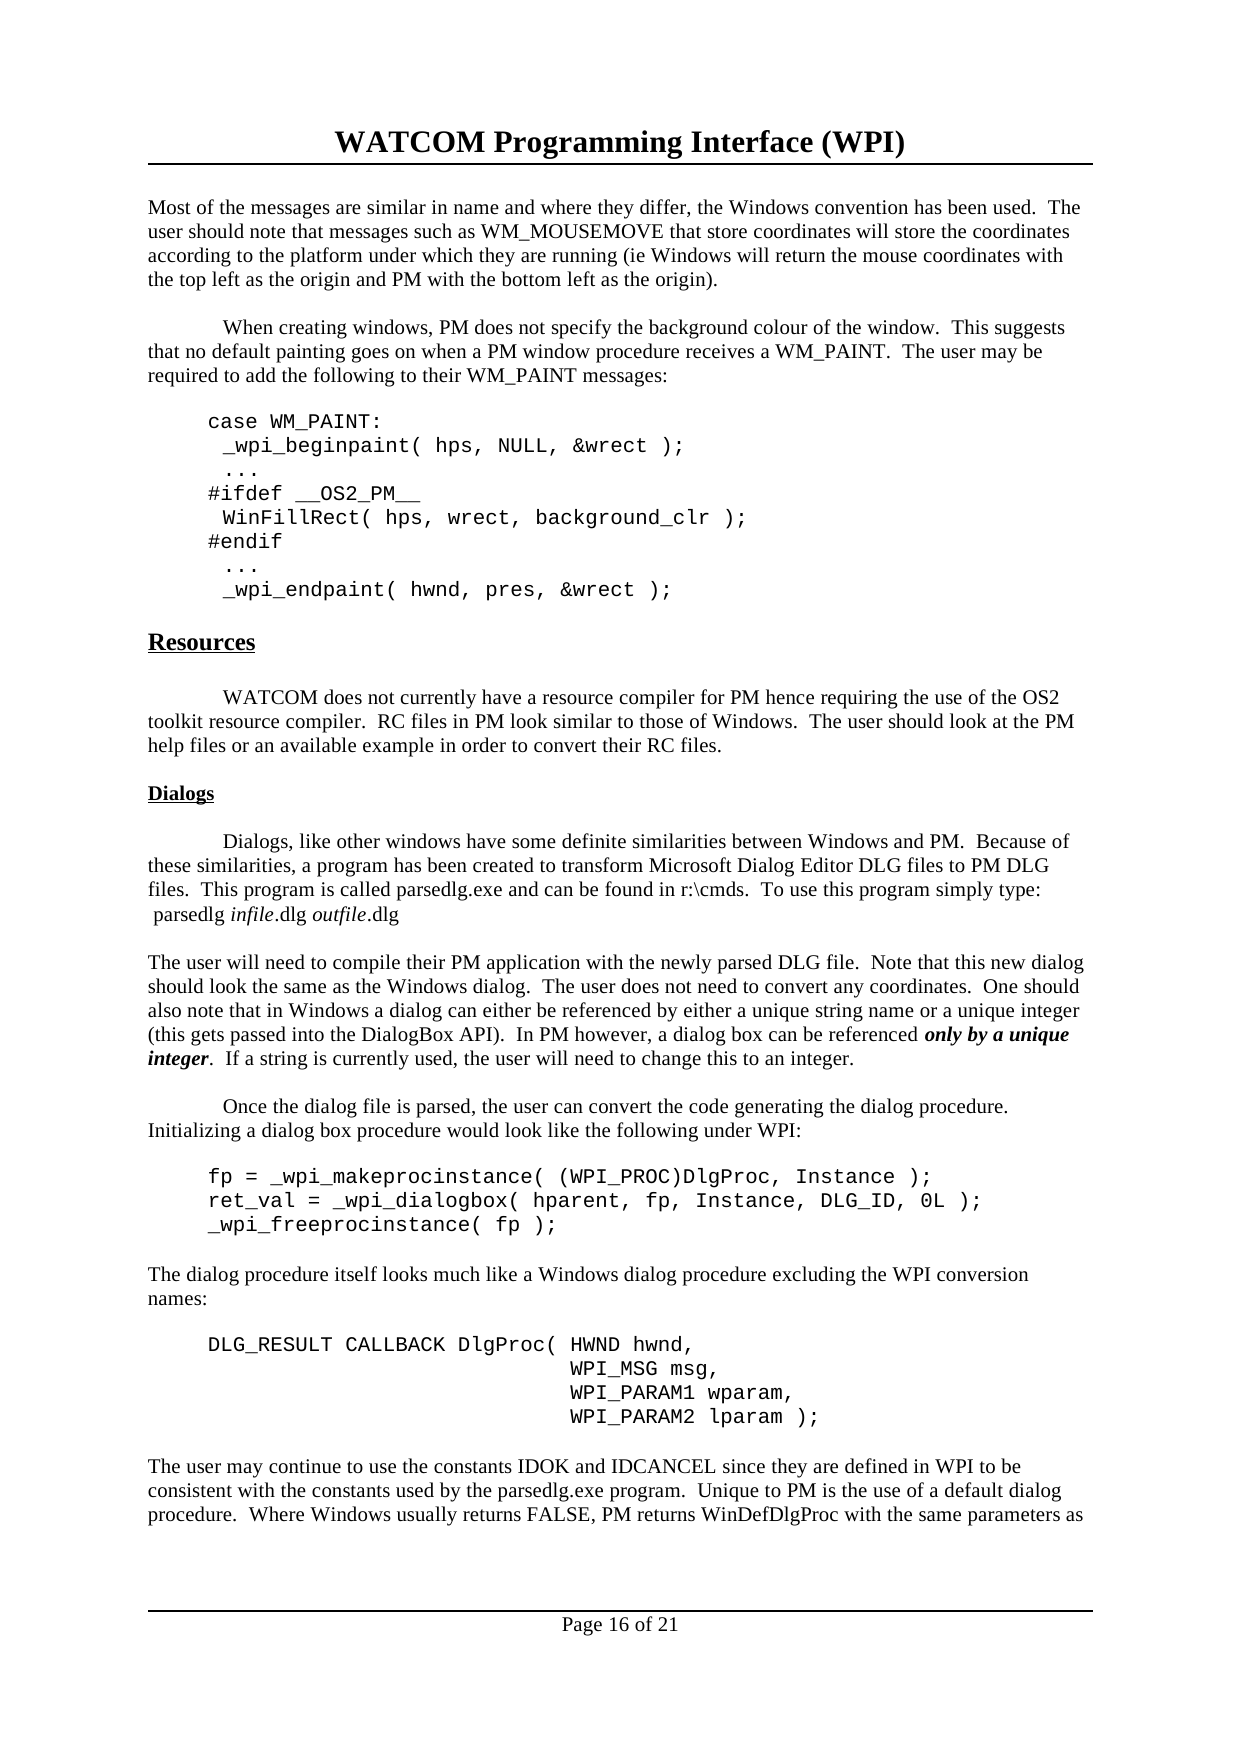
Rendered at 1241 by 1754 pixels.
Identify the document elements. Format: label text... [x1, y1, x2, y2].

text Dialogs [148, 781, 1093, 805]
text ... [208, 555, 1093, 579]
text The dialog procedure itself looks much like a Windows dialog procedure excluding the WPI conversion names: [148, 1262, 1093, 1310]
text _wpi_freeprocinstance( fp ); [208, 1214, 1093, 1238]
text ret_val = _wpi_dialogbox( hparent, fp, Instance, DLG_ID, 0L ); [208, 1190, 1093, 1214]
text The user will need to compile their PM application with the newly parsed DLG file. Note that this new dialog should look the same as the Windows dialog. The user does not need to convert any coordinates. One should also note that in Windows a dialog can either be referenced by either a unique string name or a unique integer (this gets passed into the DialogBox API). In PM however, a dialog box can be referenced only by a unique integer. If a string is currently used, the user will need to change this to an integer. [148, 949, 1093, 1070]
text _wpi_beginpaint( hps, NULL, &wrect ); [208, 435, 1093, 459]
text #endif [208, 531, 1093, 555]
text Once the dialog file is parsed, the user can convert the code generating the dialog procedure. Initializing a dialog box procedure would look like the following under WPI: [148, 1094, 1093, 1142]
text WPI_MSG msg, [208, 1358, 1093, 1382]
text _wpi_endpaint( hwnd, pres, &wrect ); [208, 579, 1093, 603]
text Most of the messages are similar in name and where they differ, the Windows convention has been used. The user should note that messages such as WM_MOUSEMOVE that store coordinates will store the coordinates according to the platform under which they are running (ie Windows will return the mouse coordinates with the top left as the origin and PM with the bottom left as the origin). [148, 194, 1093, 291]
text fp = _wpi_makeprocinstance( (WPI_PROC)DlgProc, Instance ); [208, 1166, 1093, 1190]
text Dialogs, like other windows have some definite similarities between Windows and PM. Because of these similarities, a program has been created to transform Microsoft Dialog Editor DLG files to PM DLG files. This program is called parsedlg.exe and can be found in r:\cmds. To use this program simply type: [148, 829, 1093, 901]
text ... [208, 459, 1093, 483]
text case WM_PAINT: [208, 411, 1093, 435]
text When creating windows, PM does not specify the background colour of the window. This suggests that no default painting goes on when a PM window procedure receives a WM_PAINT. The user may be required to add the following to their WM_PAINT messages: [148, 315, 1093, 387]
text WinFillRect( hps, wrect, background_clr ); [208, 507, 1093, 531]
text #ifdef __OS2_PM__ [208, 483, 1093, 507]
text The user may continue to use the constants IDOK and IDCANCEL since they are defined in WPI to be consistent with the constants used by the parsedlg.exe program. Unique to PM is the use of a default dialog procedure. Where Windows usually returns FALSE, PM returns WinDefDlgProc with the same parameters as [148, 1454, 1093, 1526]
text parsedlg infile.dlg outfile.dlg [148, 901, 1093, 925]
text WPI_PARAM1 wparam, [208, 1382, 1093, 1406]
text WPI_PARAM2 lparam ); [208, 1406, 1093, 1430]
text WATCOM does not currently have a resource compiler for PM hence requiring the use of the OS2 toolkit resource compiler. RC files in PM look similar to those of Windows. The user should look at the PM help files or an available example in order to convert their RC files. [148, 685, 1093, 757]
text Resources [148, 627, 1093, 656]
text DLG_RESULT CALLBACK DlgProc( HWND hwnd, [208, 1334, 1093, 1358]
